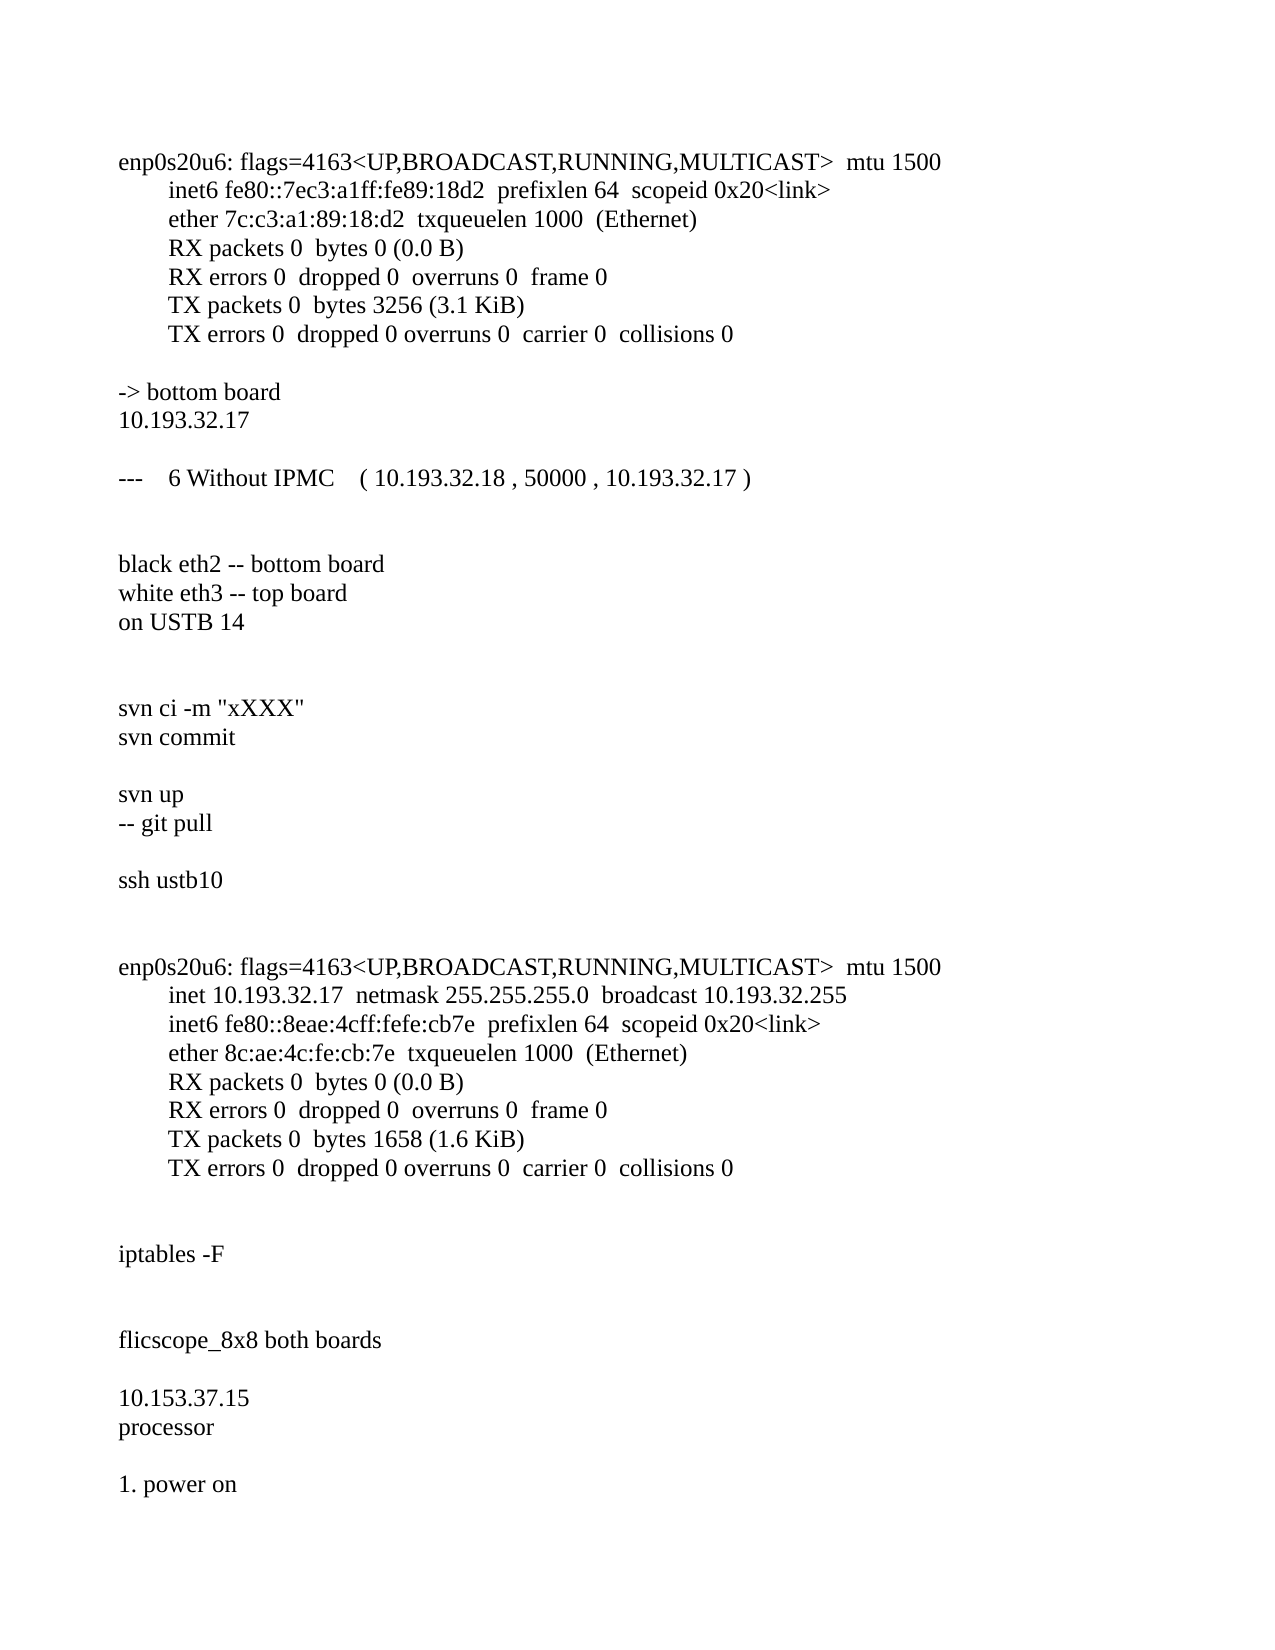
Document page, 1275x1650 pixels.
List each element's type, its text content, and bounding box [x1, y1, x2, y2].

text TX packets 0 bytes 3256 (3.1 KiB) [118, 291, 1157, 319]
text RX packets 0 bytes 0 (0.0 B) [118, 233, 1157, 262]
text 1. power on [118, 1469, 1157, 1498]
text iptables -F [118, 1239, 1157, 1268]
text svn ci -m "xXXX" [118, 693, 1157, 722]
text on USTB 14 [118, 607, 1157, 636]
text processor [118, 1412, 1157, 1441]
text white eth3 -- top board [118, 578, 1157, 607]
text enp0s20u6: flags=4163<UP,BROADCAST,RUNNING,MULTICAST> mtu 1500 [118, 952, 1157, 981]
text inet 10.193.32.17 netmask 255.255.255.0 broadcast 10.193.32.255 [118, 981, 1157, 1009]
text --- 6 Without IPMC ( 10.193.32.18 , 50000 , 10.193.32.17 ) [118, 463, 1157, 492]
text ether 8c:ae:4c:fe:cb:7e txqueuelen 1000 (Ethernet) [118, 1038, 1157, 1067]
text svn up [118, 779, 1157, 808]
text -> bottom board [118, 377, 1157, 406]
text ssh ustb10 [118, 866, 1157, 894]
text enp0s20u6: flags=4163<UP,BROADCAST,RUNNING,MULTICAST> mtu 1500 [118, 147, 1157, 176]
text inet6 fe80::8eae:4cff:fefe:cb7e prefixlen 64 scopeid 0x20<link> [118, 1009, 1157, 1038]
text flicscope_8x8 both boards [118, 1326, 1157, 1354]
text RX packets 0 bytes 0 (0.0 B) [118, 1067, 1157, 1096]
text 10.193.32.17 [118, 406, 1157, 434]
text svn commit [118, 722, 1157, 751]
text ether 7c:c3:a1:89:18:d2 txqueuelen 1000 (Ethernet) [118, 204, 1157, 233]
text RX errors 0 dropped 0 overruns 0 frame 0 [118, 1096, 1157, 1124]
text RX errors 0 dropped 0 overruns 0 frame 0 [118, 262, 1157, 291]
text TX errors 0 dropped 0 overruns 0 carrier 0 collisions 0 [118, 1153, 1157, 1182]
text black eth2 -- bottom board [118, 549, 1157, 578]
text 10.153.37.15 [118, 1383, 1157, 1412]
text TX errors 0 dropped 0 overruns 0 carrier 0 collisions 0 [118, 319, 1157, 348]
text inet6 fe80::7ec3:a1ff:fe89:18d2 prefixlen 64 scopeid 0x20<link> [118, 176, 1157, 204]
text TX packets 0 bytes 1658 (1.6 KiB) [118, 1124, 1157, 1153]
text -- git pull [118, 808, 1157, 837]
